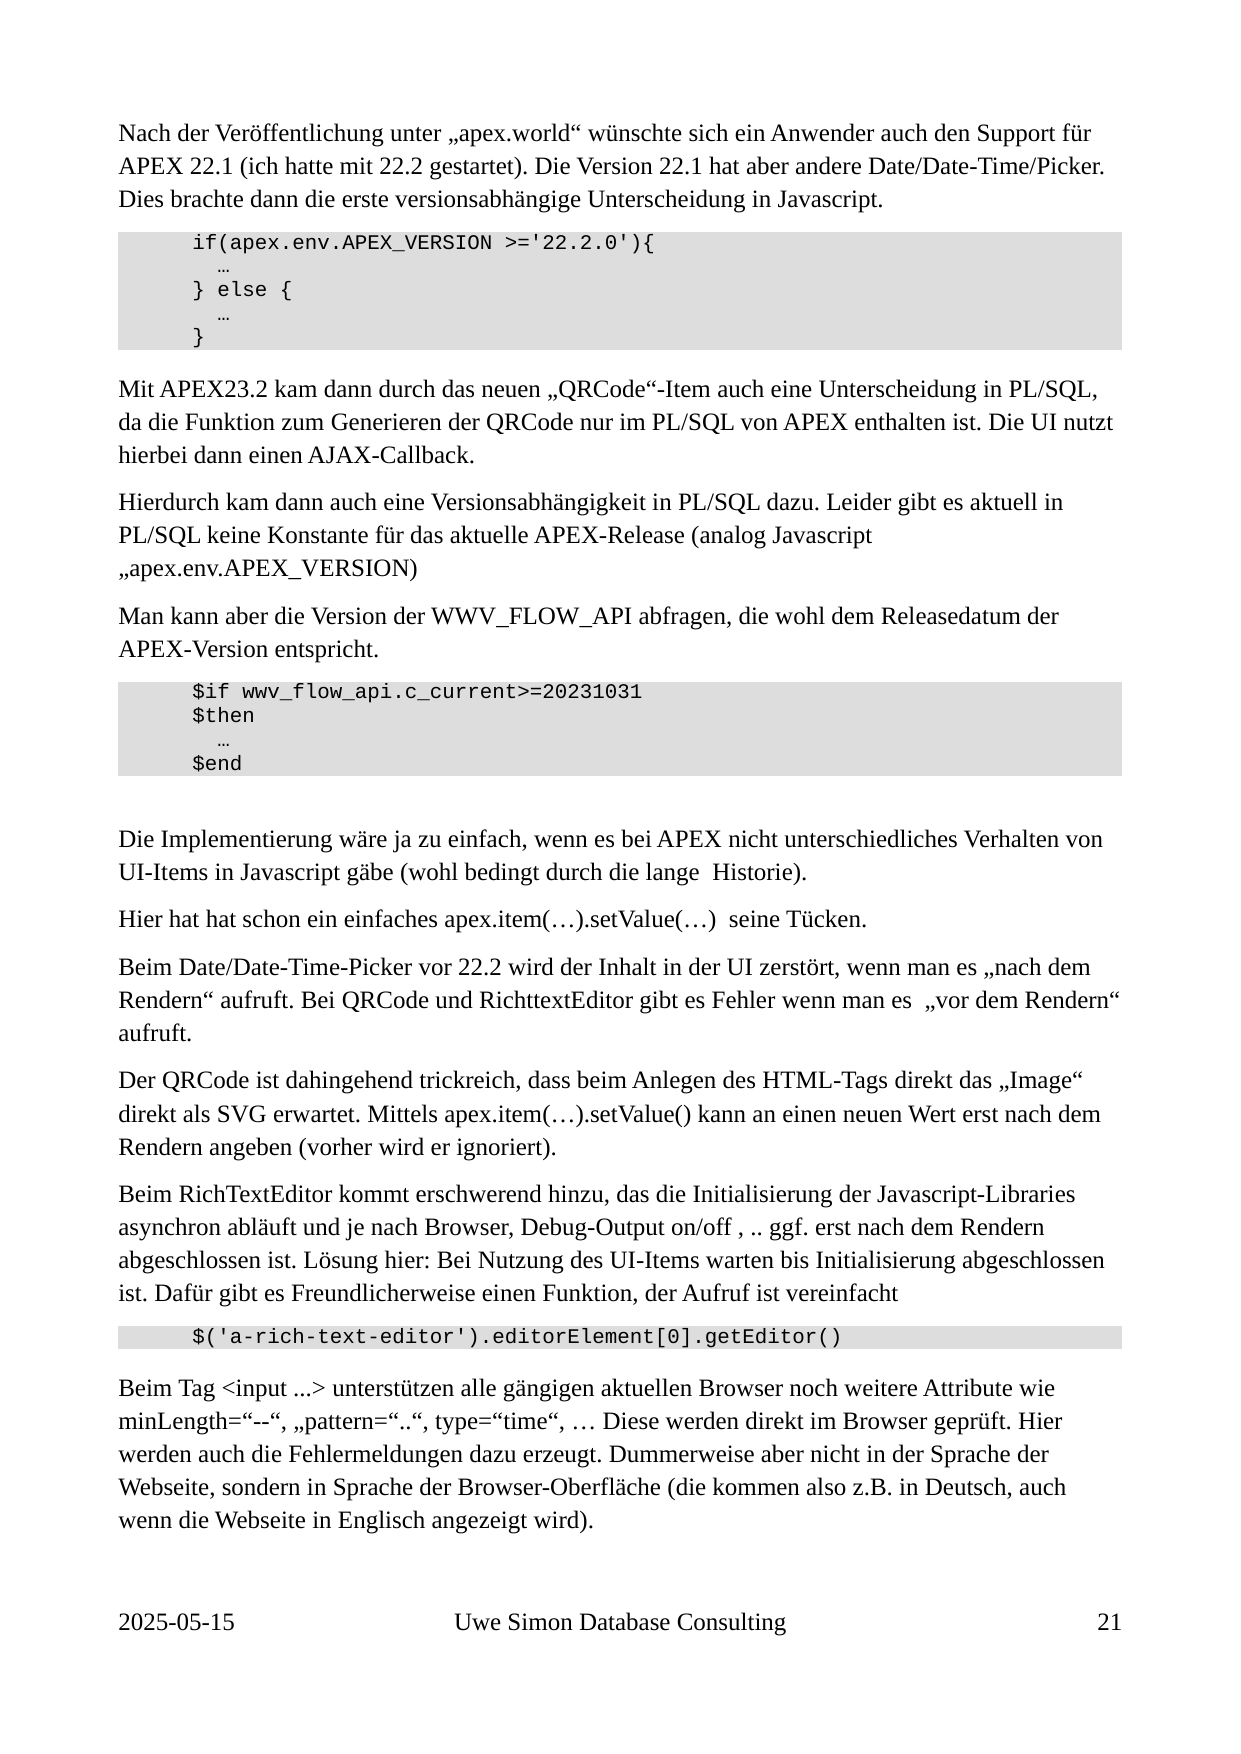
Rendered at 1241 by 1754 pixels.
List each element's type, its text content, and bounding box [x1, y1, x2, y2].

text if(apex.env.APEX_VERSION >='22.2.0'){ … } else { … } [118, 232, 1122, 350]
text $('a-rich-text-editor').editorElement[0].getEditor() [118, 1326, 1122, 1349]
text Man kann aber die Version der WWV_FLOW_API abfragen, die wohl dem Releasedatum der APEX-Version entspricht. [118, 601, 1122, 663]
text Hierdurch kam dann auch eine Versionsabhängigkeit in PL/SQL dazu. Leider gibt es aktuell in PL/SQL keine Konstante für das aktuelle APEX-Release (analog Javascript „apex.env.APEX_VERSION) [118, 487, 1122, 582]
text $if wwv_flow_api.c_current>=20231031 $then … $end [118, 682, 1122, 776]
text Beim Tag <input ...> unterstützen alle gängigen aktuellen Browser noch weitere Attribute wie minLength=“--“, „pattern=“..“, type=“time“, … Diese werden direkt im Browser geprüft. Hier werden auch die Fehlermeldungen dazu erzeugt. Dummerweise aber nicht in der Sprache der Webseite, sondern in Sprache der Browser-Oberfläche (die kommen also z.B. in Deutsch, auch wenn die Webseite in Englisch angezeigt wird). [118, 1373, 1122, 1534]
text Beim RichTextEditor kommt erschwerend hinzu, das die Initialisierung der Javascript-Libraries asynchron abläuft und je nach Browser, Debug-Output on/off , .. ggf. erst nach dem Rendern abgeschlossen ist. Lösung hier: Bei Nutzung des UI-Items warten bis Initialisierung abgeschlossen ist. Dafür gibt es Freundlicherweise einen Funktion, der Aufruf ist vereinfacht [118, 1179, 1122, 1307]
text Nach der Veröffentlichung unter „apex.world“ wünschte sich ein Anwender auch den Support für APEX 22.1 (ich hatte mit 22.2 gestartet). Die Version 22.1 hat aber andere Date/Date-Time/Picker. Dies brachte dann die erste versionsabhängige Unterscheidung in Javascript. [118, 118, 1122, 213]
text Beim Date/Date-Time-Picker vor 22.2 wird der Inhalt in der UI zerstört, wenn man es „nach dem Rendern“ aufruft. Bei QRCode und RichttextEditor gibt es Fehler wenn man es „vor dem Rendern“ aufruft. [118, 952, 1122, 1047]
text Der QRCode ist dahingehend trickreich, dass beim Anlegen des HTML-Tags direkt das „Image“ direkt als SVG erwartet. Mittels apex.item(…).setValue() kann an einen neuen Wert erst nach dem Rendern angeben (vorher wird er ignoriert). [118, 1066, 1122, 1160]
text Mit APEX23.2 kam dann durch das neuen „QRCode“-Item auch eine Unterscheidung in PL/SQL, da die Funktion zum Generieren der QRCode nur im PL/SQL von APEX enthalten ist. Die UI nutzt hierbei dann einen AJAX-Callback. [118, 374, 1122, 468]
text Die Implementierung wäre ja zu einfach, wenn es bei APEX nicht unterschiedliches Verhalten von UI-Items in Javascript gäbe (wohl bedingt durch die lange Historie). [118, 824, 1122, 886]
text Hier hat hat schon ein einfaches apex.item(…).setValue(…) seine Tücken. [118, 904, 1122, 933]
